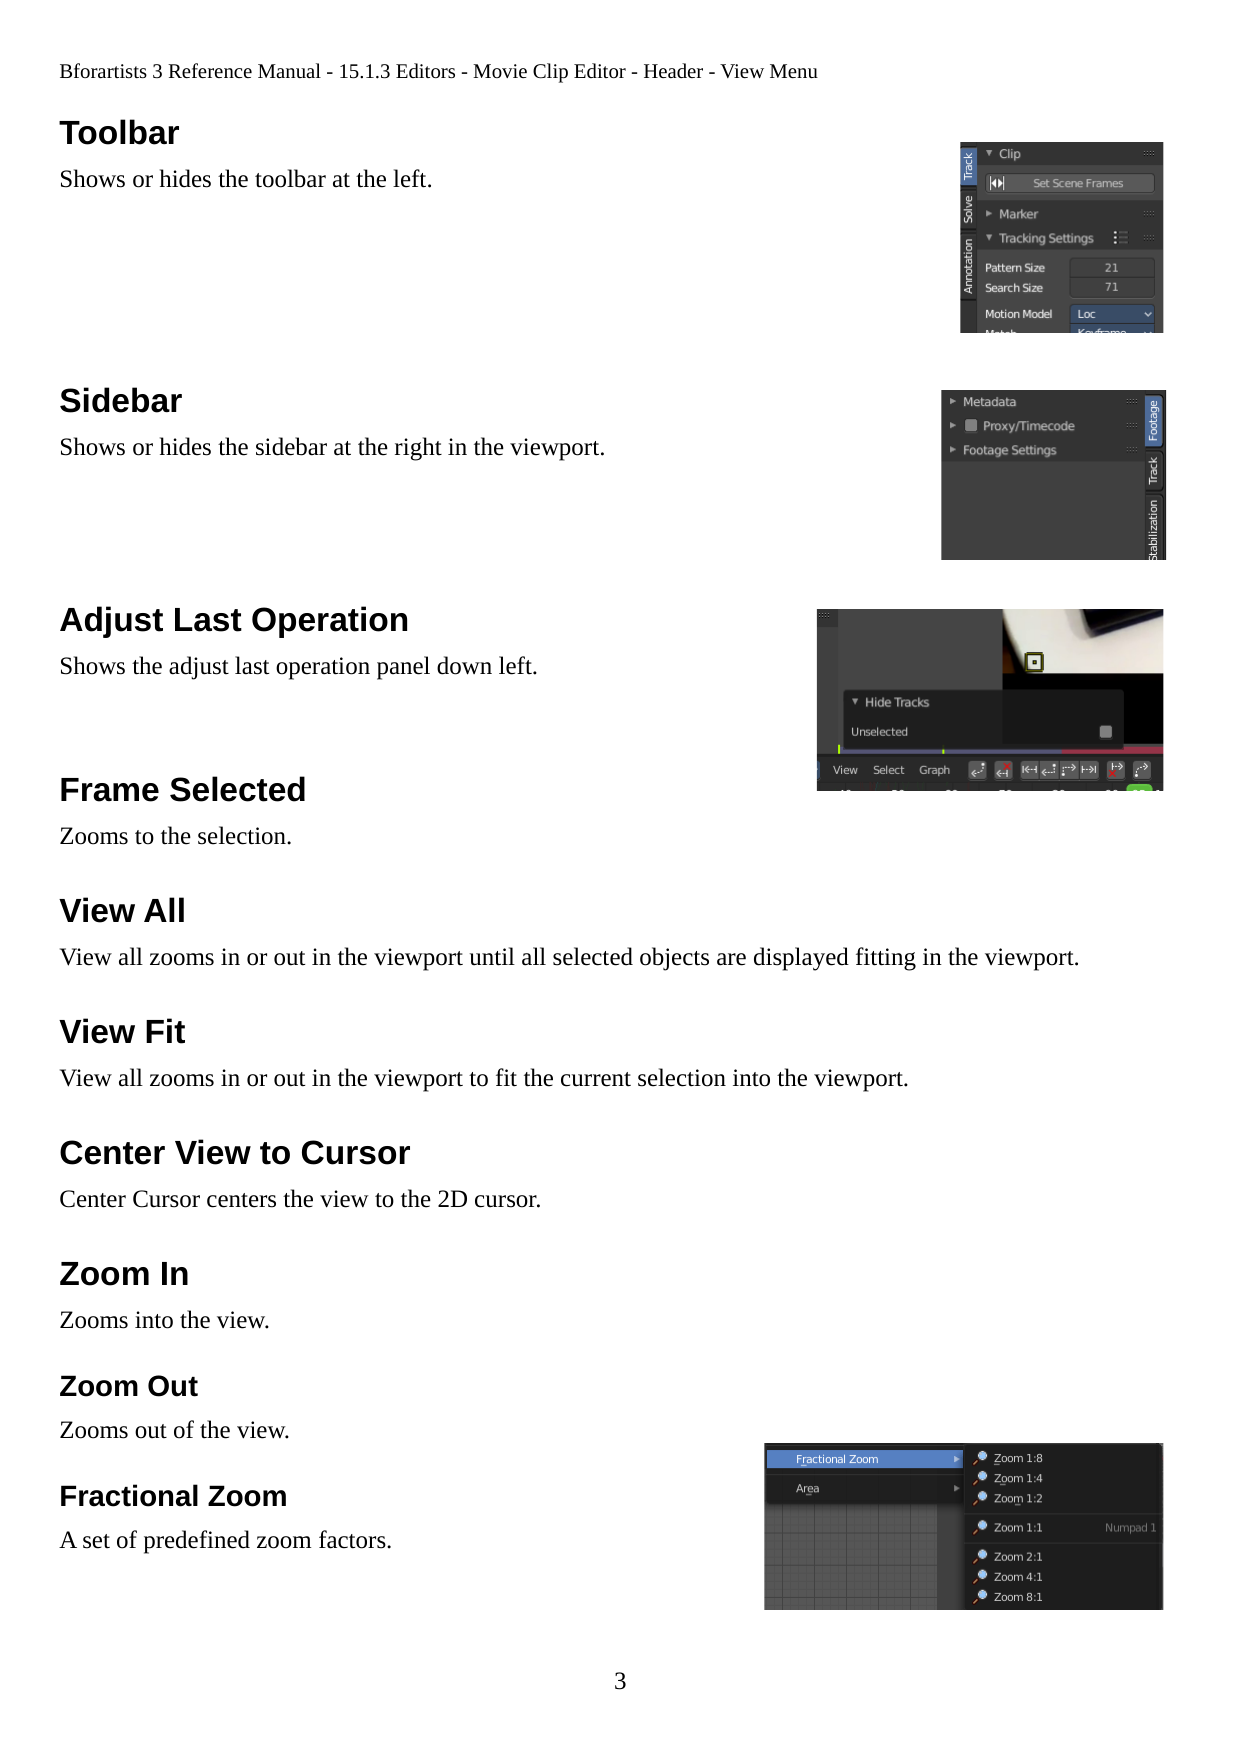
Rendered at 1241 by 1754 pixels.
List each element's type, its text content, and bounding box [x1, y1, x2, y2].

picture [816, 609, 1164, 791]
text Zooms to the selection. [59, 821, 1181, 850]
picture [764, 1443, 1164, 1610]
subtitle Toolbar [59, 113, 1181, 151]
picture [941, 390, 1167, 560]
subtitle View All [59, 891, 1181, 930]
subtitle Fractional Zoom [59, 1479, 764, 1513]
text Zooms out of the view. [59, 1415, 1181, 1444]
text Center Cursor centers the view to the 2D cursor. [59, 1184, 1181, 1213]
text A set of predefined zoom factors. [59, 1525, 764, 1554]
subtitle Frame Selected [59, 770, 1181, 809]
text View all zooms in or out in the viewport to fit the current selection into the viewport. [59, 1063, 1181, 1092]
text Zooms into the view. [59, 1305, 1181, 1334]
text View all zooms in or out in the viewport until all selected objects are displayed fitting in the viewport. [59, 942, 1181, 971]
subtitle Zoom In [59, 1254, 1181, 1293]
text Shows or hides the sidebar at the right in the viewport. [59, 432, 941, 461]
text Shows the adjust last operation panel down left. [59, 651, 816, 680]
subtitle [1164, 1479, 1181, 1513]
subtitle Sidebar [59, 381, 1181, 419]
subtitle Adjust Last Operation [59, 600, 1181, 639]
subtitle Center View to Cursor [59, 1133, 1181, 1172]
subtitle Zoom Out [59, 1369, 1181, 1403]
subtitle View Fit [59, 1012, 1181, 1051]
text Shows or hides the toolbar at the left. [59, 164, 960, 192]
picture [960, 142, 1164, 333]
